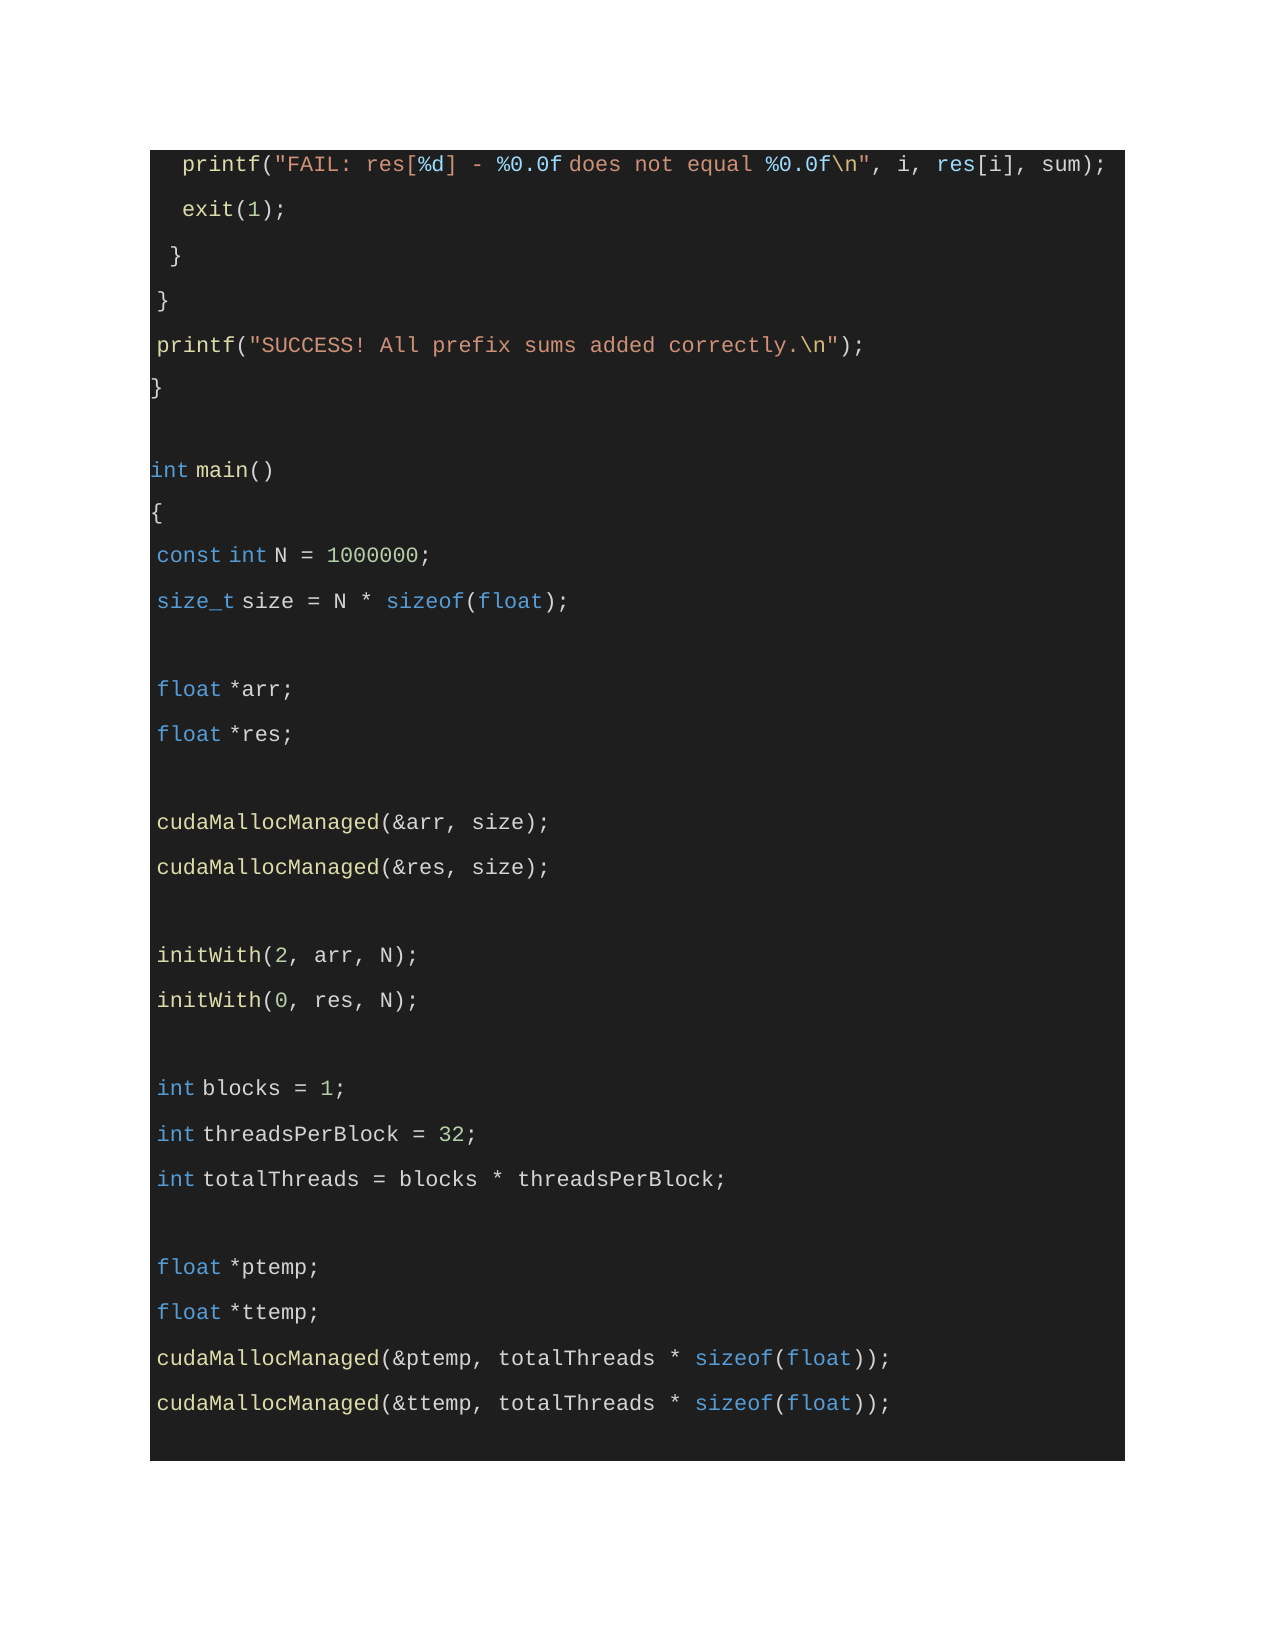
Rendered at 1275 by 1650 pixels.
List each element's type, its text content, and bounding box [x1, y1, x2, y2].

text float *arr; [150, 675, 1125, 703]
text const int N = 1000000; [150, 541, 1125, 569]
text cudaMallocManaged(&arr, size); [150, 808, 1125, 836]
text } [150, 377, 1125, 401]
text float *ttemp; [150, 1298, 1125, 1326]
text float *ptemp; [150, 1253, 1125, 1281]
text } [150, 241, 1125, 269]
text } [150, 286, 1125, 314]
text exit(1); [150, 195, 1125, 223]
text printf("SUCCESS! All prefix sums added correctly.\n"); [150, 331, 1125, 359]
text int threadsPerBlock = 32; [150, 1120, 1125, 1148]
text float *res; [150, 720, 1125, 748]
text int totalThreads = blocks * threadsPerBlock; [150, 1165, 1125, 1193]
text { [150, 501, 1125, 526]
text size_t size = N * sizeof(float); [150, 587, 1125, 615]
text int blocks = 1; [150, 1074, 1125, 1102]
text printf("FAIL: res[%d] - %0.0f does not equal %0.0f\n", i, res[i], sum); [150, 150, 1125, 178]
text initWith(0, res, N); [150, 986, 1125, 1014]
text cudaMallocManaged(&ptemp, totalThreads * sizeof(float)); [150, 1343, 1125, 1372]
text initWith(2, arr, N); [150, 941, 1125, 969]
text int main() [150, 459, 1125, 484]
text cudaMallocManaged(&res, size); [150, 853, 1125, 881]
text cudaMallocManaged(&ttemp, totalThreads * sizeof(float)); [150, 1389, 1125, 1417]
